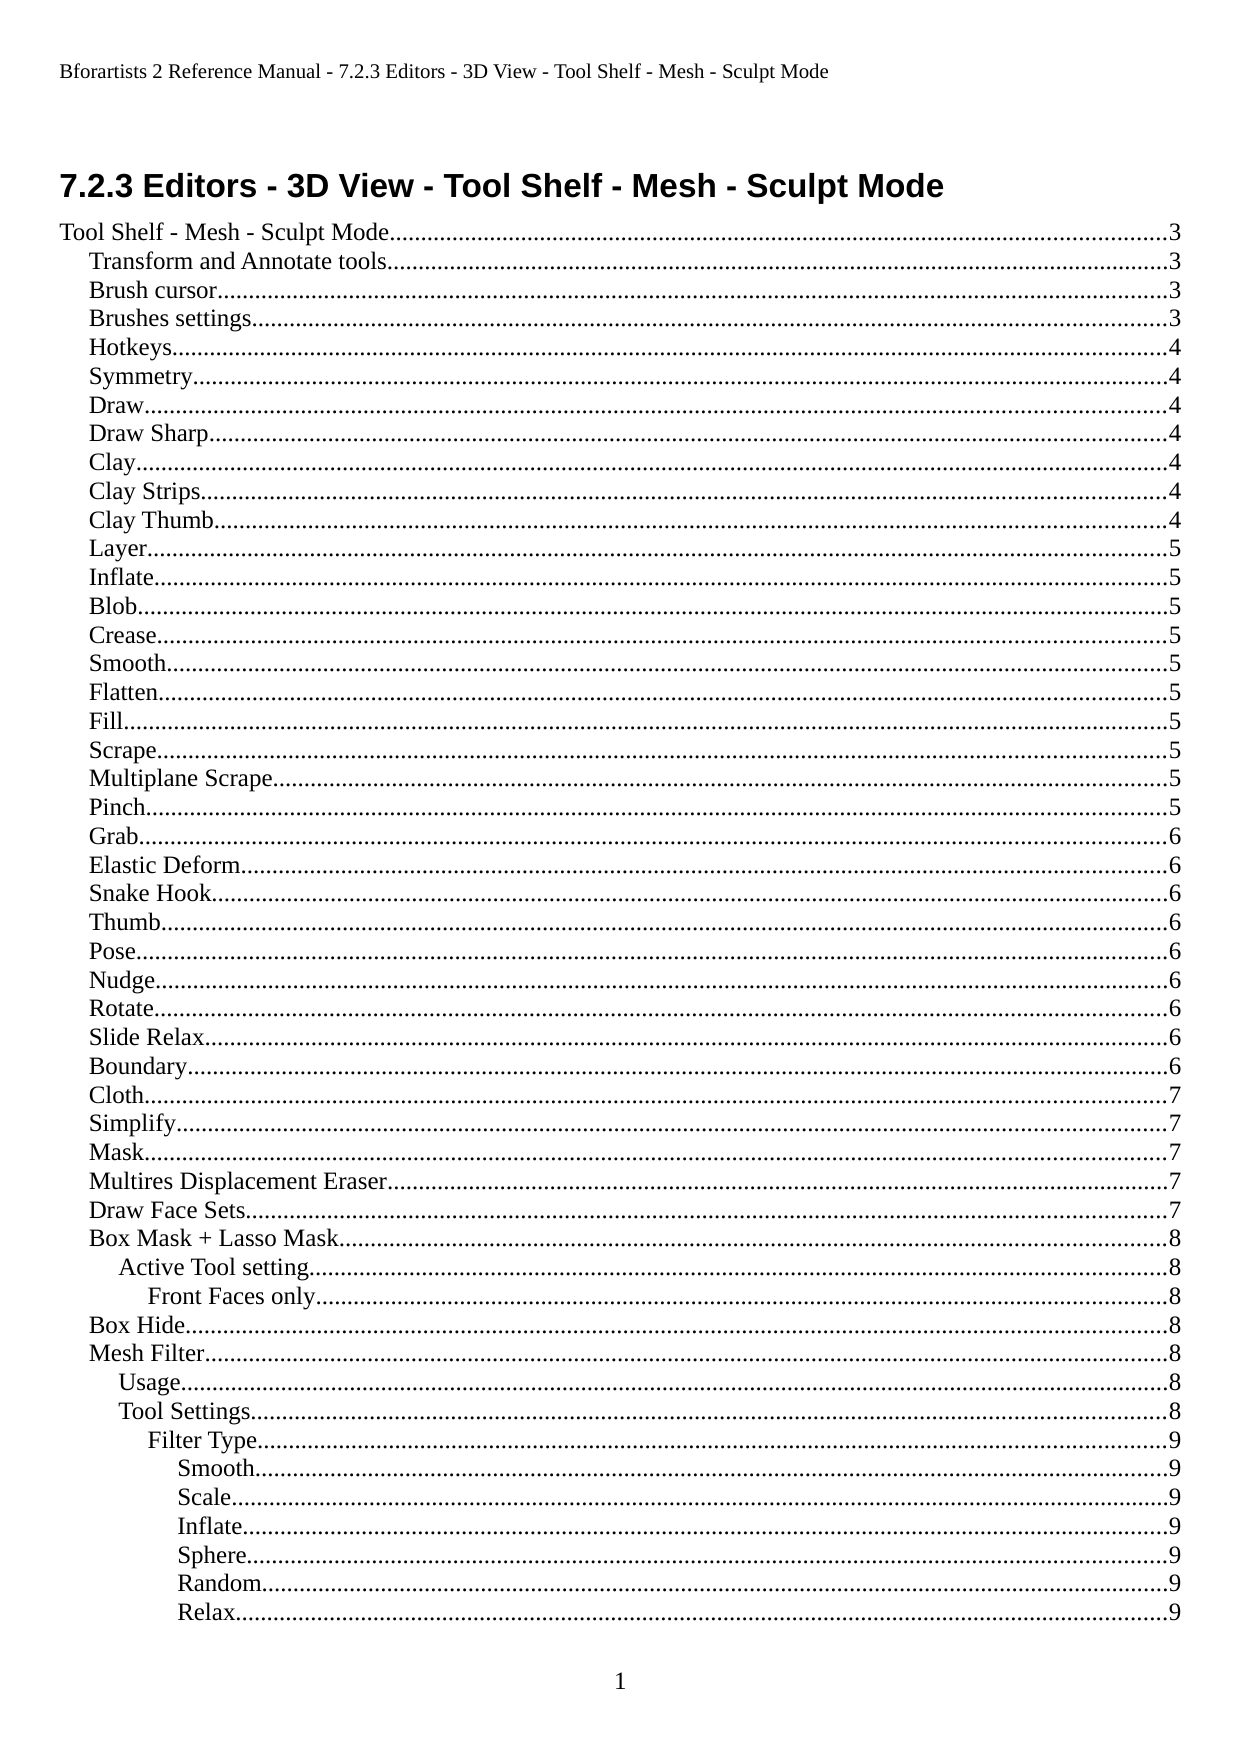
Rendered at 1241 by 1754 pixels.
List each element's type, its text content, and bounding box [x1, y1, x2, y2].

text Mask 7 [88, 1137, 1181, 1166]
text Random 9 [177, 1568, 1181, 1597]
text Cloth 7 [88, 1080, 1181, 1108]
text Multires Displacement Eraser 7 [88, 1166, 1181, 1195]
text Symmetry 4 [88, 361, 1181, 390]
text Pinch 5 [88, 792, 1181, 821]
text Smooth 9 [177, 1453, 1181, 1482]
text Flatten 5 [88, 677, 1181, 706]
subtitle 7.2.3 Editors - 3D View - Tool Shelf - Mesh - Sculpt Mode [59, 166, 1181, 205]
text Brush cursor 3 [88, 275, 1181, 303]
text Layer 5 [88, 533, 1181, 562]
text Scrape 5 [88, 735, 1181, 763]
text Elastic Deform 6 [88, 850, 1181, 878]
text Multiplane Scrape 5 [88, 763, 1181, 792]
text Blob 5 [88, 591, 1181, 620]
text Fill 5 [88, 706, 1181, 735]
text Inflate 5 [88, 562, 1181, 591]
text Grab 6 [88, 821, 1181, 850]
text Mesh Filter 8 [88, 1338, 1181, 1367]
text Transform and Annotate tools 3 [88, 246, 1181, 275]
text Clay Thumb 4 [88, 505, 1181, 533]
text Crease 5 [88, 620, 1181, 648]
text Inflate 9 [177, 1511, 1181, 1540]
text Hotkeys 4 [88, 332, 1181, 361]
text Nudge 6 [88, 965, 1181, 993]
text Scale 9 [177, 1482, 1181, 1511]
text Smooth 5 [88, 648, 1181, 677]
text Relax 9 [177, 1597, 1181, 1626]
text Clay Strips 4 [88, 476, 1181, 505]
text Brushes settings 3 [88, 303, 1181, 332]
text Sphere 9 [177, 1540, 1181, 1568]
text Slide Relax 6 [88, 1022, 1181, 1051]
text Tool Shelf - Mesh - Sculpt Mode 3 [59, 217, 1181, 246]
text Active Tool setting 8 [118, 1252, 1181, 1281]
text Clay 4 [88, 447, 1181, 476]
text Simplify 7 [88, 1108, 1181, 1137]
text Pose 6 [88, 936, 1181, 965]
text Draw 4 [88, 390, 1181, 418]
text Box Hide 8 [88, 1310, 1181, 1338]
text Usage 8 [118, 1367, 1181, 1396]
text Rotate 6 [88, 993, 1181, 1022]
text Boundary 6 [88, 1051, 1181, 1080]
text Box Mask + Lasso Mask 8 [88, 1223, 1181, 1252]
text Thumb 6 [88, 907, 1181, 936]
text Draw Face Sets 7 [88, 1195, 1181, 1223]
text Snake Hook 6 [88, 878, 1181, 907]
text Tool Settings 8 [118, 1396, 1181, 1425]
text Front Faces only 8 [147, 1281, 1181, 1310]
text Filter Type 9 [147, 1425, 1181, 1453]
text Draw Sharp 4 [88, 418, 1181, 447]
